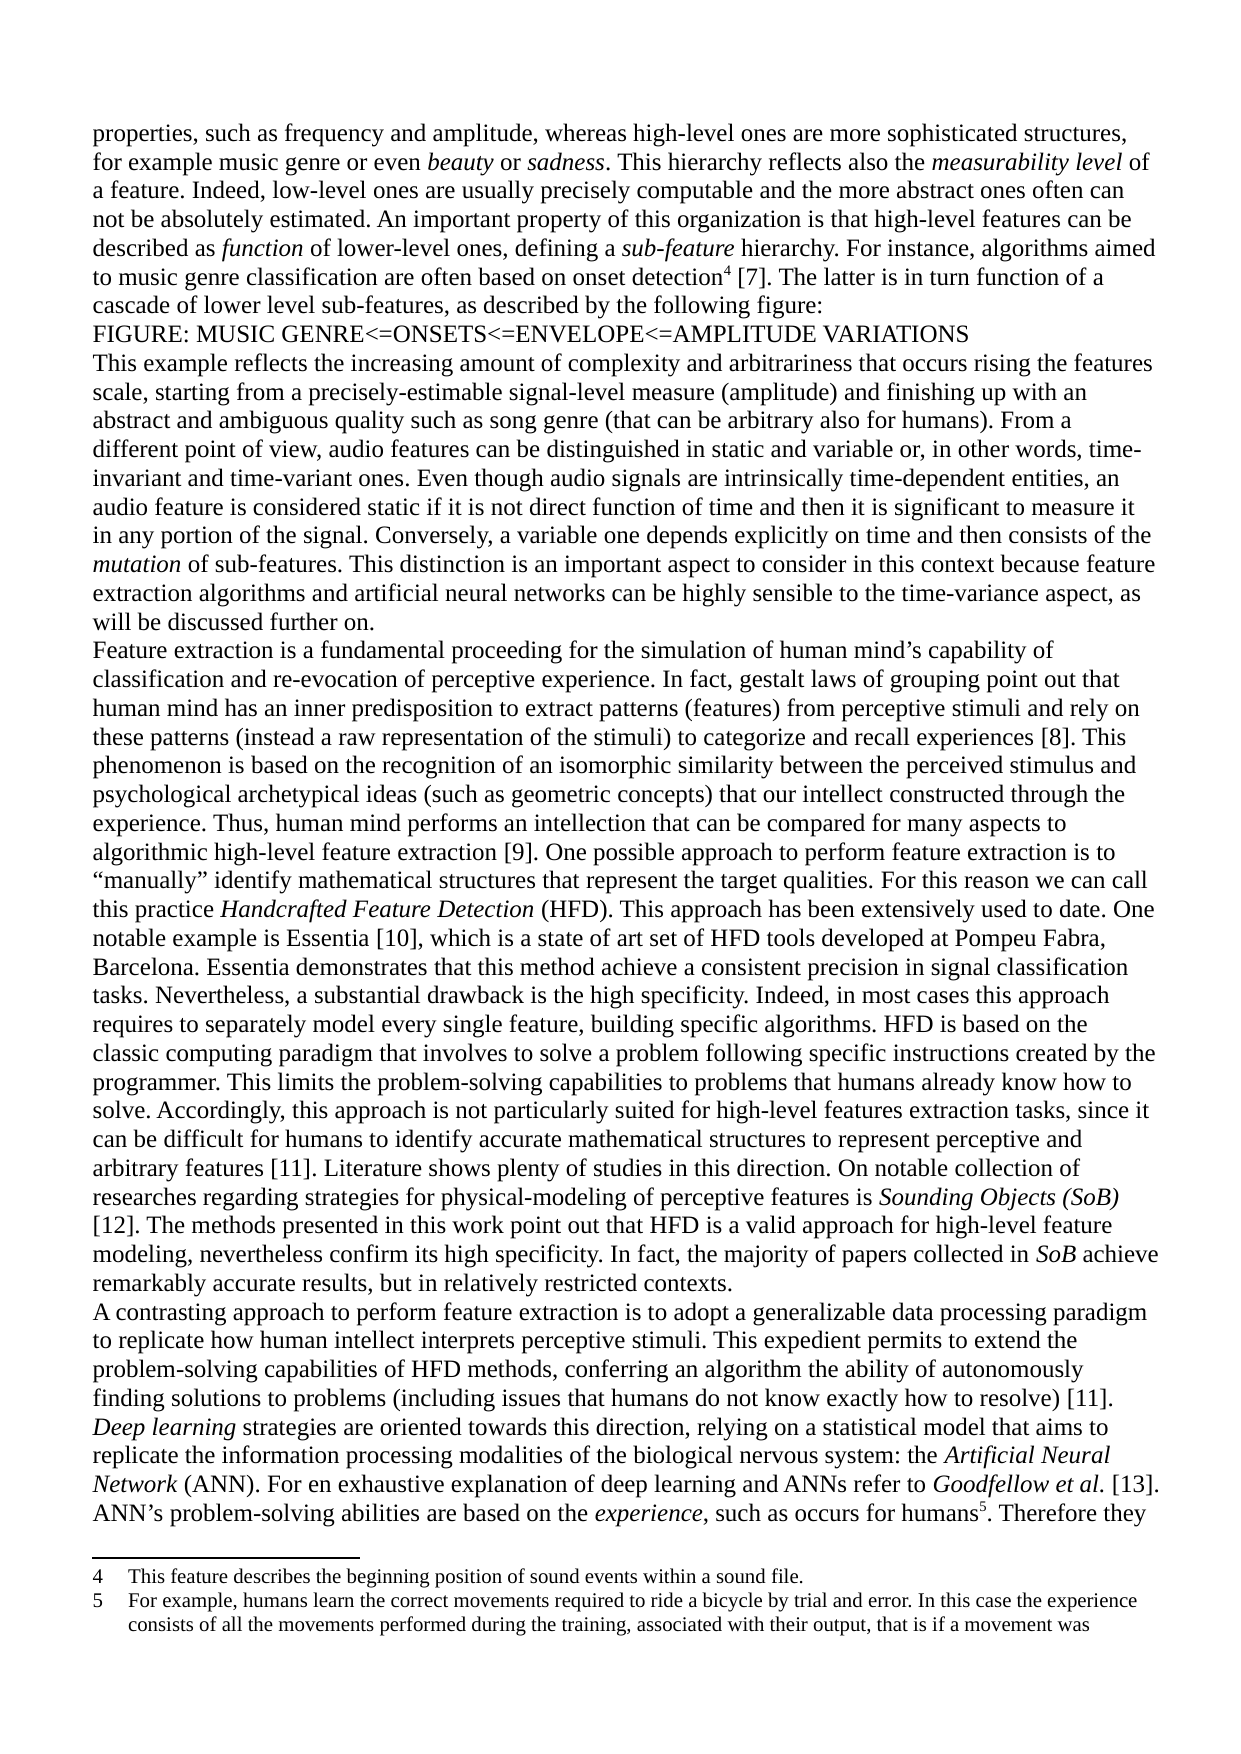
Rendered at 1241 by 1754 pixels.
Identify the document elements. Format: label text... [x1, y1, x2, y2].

text This feature describes the beginning position of sound events within a sound file. [92, 1564, 1160, 1588]
text properties, such as frequency and amplitude, whereas high-level ones are more sophisticated structures, for example music genre or even beauty or sadness. This hierarchy reflects also the measurability level of a feature. Indeed, low-level ones are usually precisely computable and the more abstract ones often can not be absolutely estimated. An important property of this organization is that high-level features can be described as function of lower-level ones, defining a sub-feature hierarchy. For instance, algorithms aimed to music genre classification are often based on onset detection [7]. The latter is in turn function of a cascade of lower level sub-features, as described by the following figure: [92, 118, 1160, 319]
text Feature extraction is a fundamental proceeding for the simulation of human mind’s capability of classification and re-evocation of perceptive experience. In fact, gestalt laws of grouping point out that human mind has an inner predisposition to extract patterns (features) from perceptive stimuli and rely on these patterns (instead a raw representation of the stimuli) to categorize and recall experiences [8]. This phenomenon is based on the recognition of an isomorphic similarity between the perceived stimulus and psychological archetypical ideas (such as geometric concepts) that our intellect constructed through the experience. Thus, human mind performs an intellection that can be compared for many aspects to algorithmic high-level feature extraction [9]. One possible approach to perform feature extraction is to “manually” identify mathematical structures that represent the target qualities. For this reason we can call this practice Handcrafted Feature Detection (HFD). This approach has been extensively used to date. One notable example is Essentia [10], which is a state of art set of HFD tools developed at Pompeu Fabra, Barcelona. Essentia demonstrates that this method achieve a consistent precision in signal classification tasks. Nevertheless, a substantial drawback is the high specificity. Indeed, in most cases this approach requires to separately model every single feature, building specific algorithms. HFD is based on the classic computing paradigm that involves to solve a problem following specific instructions created by the programmer. This limits the problem-solving capabilities to problems that humans already know how to solve. Accordingly, this approach is not particularly suited for high-level features extraction tasks, since it can be difficult for humans to identify accurate mathematical structures to represent perceptive and arbitrary features [11]. Literature shows plenty of studies in this direction. On notable collection of researches regarding strategies for physical-modeling of perceptive features is Sounding Objects (SoB) [12]. The methods presented in this work point out that HFD is a valid approach for high-level feature modeling, nevertheless confirm its high specificity. In fact, the majority of papers collected in SoB achieve [92, 636, 1160, 1268]
text A contrasting approach to perform feature extraction is to adopt a generalizable data processing paradigm to replicate how human intellect interprets perceptive stimuli. This expedient permits to extend the problem-solving capabilities of HFD methods, conferring an algorithm the ability of autonomously finding solutions to problems (including issues that humans do not know exactly how to resolve) [11]. Deep learning strategies are oriented towards this direction, relying on a statistical model that aims to replicate the information processing modalities of the biological nervous system: the Artificial Neural Network (ANN). For en exhaustive explanation of deep learning and ANNs refer to Goodfellow et al. [13]. ANN’s problem-solving abilities are based on the experience, such as occurs for humans. Therefore they [92, 1297, 1160, 1527]
text remarkably accurate results, but in relatively restricted contexts. [92, 1268, 1160, 1297]
text This example reflects the increasing amount of complexity and arbitrariness that occurs rising the features scale, starting from a precisely-estimable signal-level measure (amplitude) and finishing up with an abstract and ambiguous quality such as song genre (that can be arbitrary also for humans). From a different point of view, audio features can be distinguished in static and variable or, in other words, time-invariant and time-variant ones. Even though audio signals are intrinsically time-dependent entities, an audio feature is considered static if it is not direct function of time and then it is significant to measure it in any portion of the signal. Conversely, a variable one depends explicitly on time and then consists of the mutation of sub-features. This distinction is an important aspect to consider in this context because feature extraction algorithms and artificial neural networks can be highly sensible to the time-variance aspect, as will be discussed further on. [92, 348, 1160, 636]
text FIGURE: MUSIC GENRE<=ONSETS<=ENVELOPE<=AMPLITUDE VARIATIONS [92, 319, 1160, 348]
text For example, humans learn the correct movements required to ride a bicycle by trial and error. In this case the experience consists of all the movements performed during the training, associated with their output, that is if a movement was [92, 1588, 1160, 1636]
